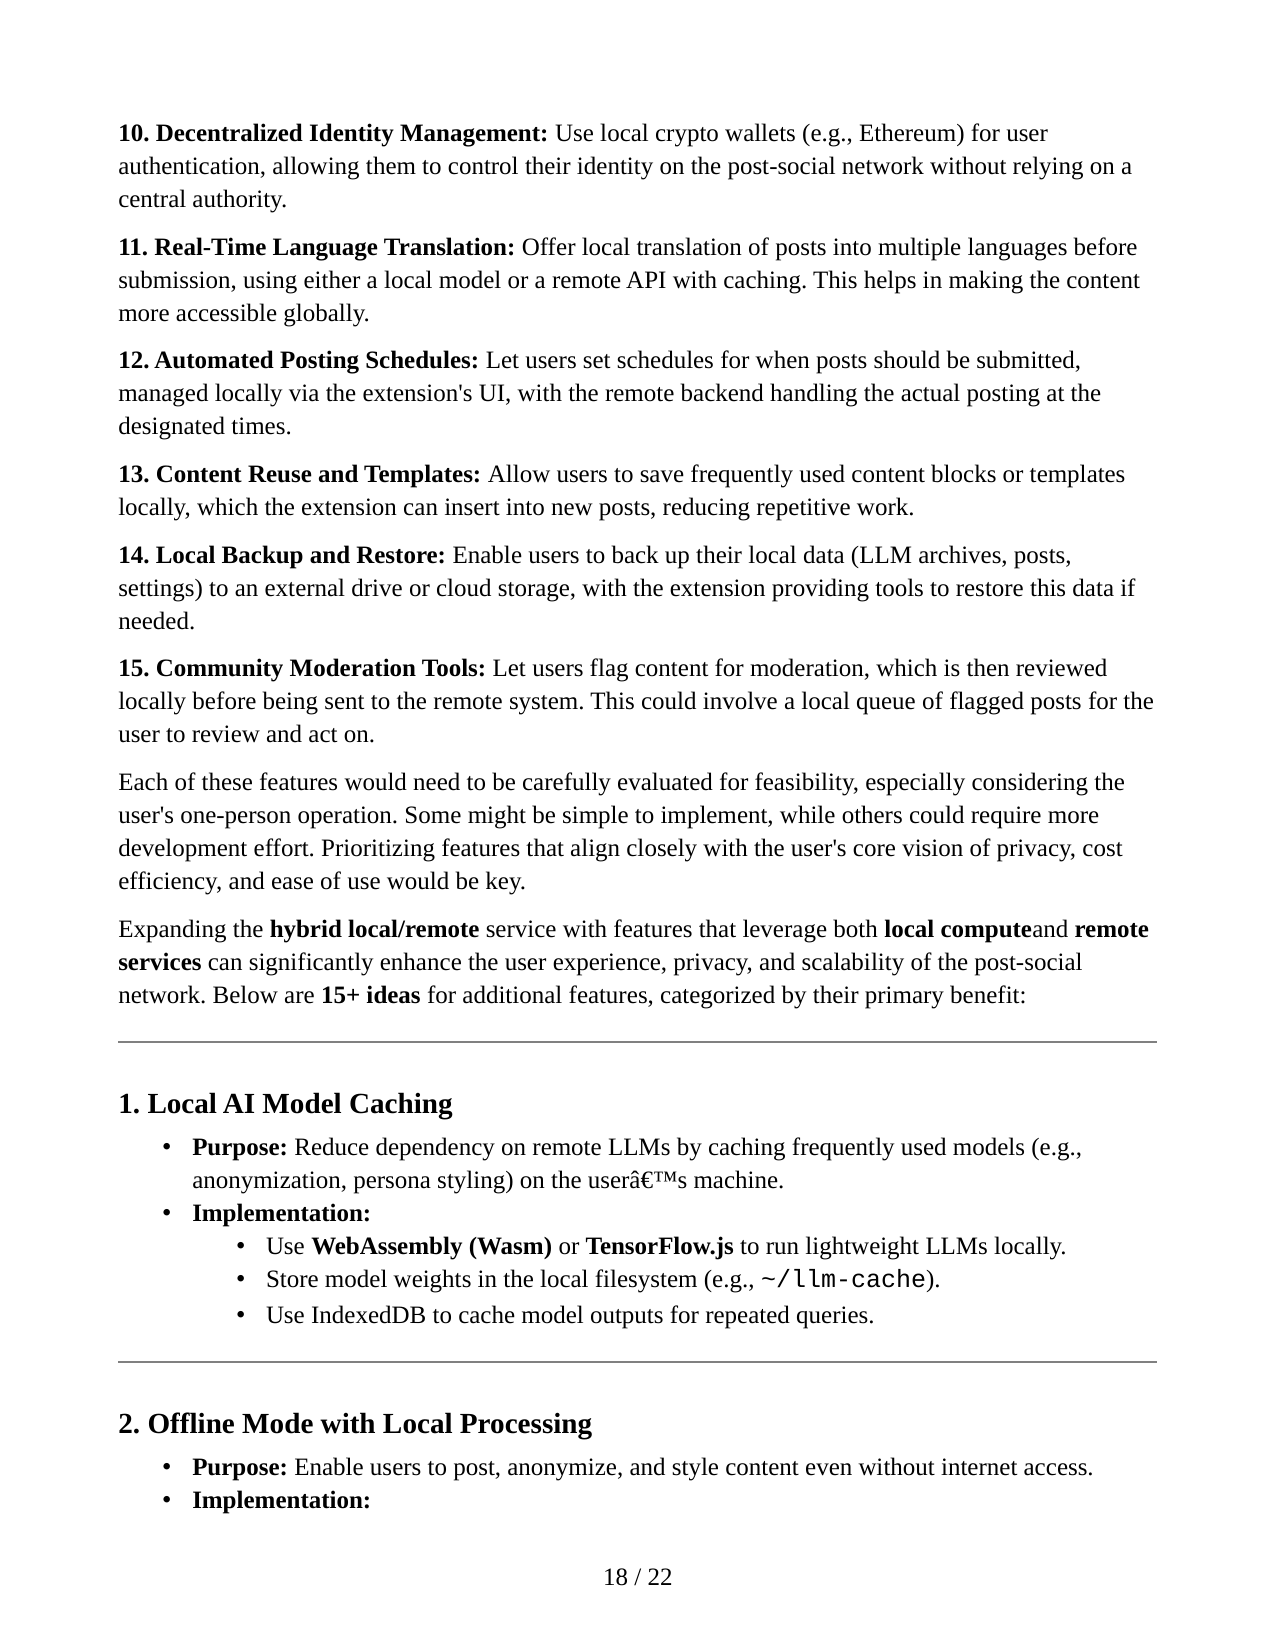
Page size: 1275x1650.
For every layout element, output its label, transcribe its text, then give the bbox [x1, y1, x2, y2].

text Expanding the hybrid local/remote service with features that leverage both local computeand remote services can significantly enhance the user experience, privacy, and scalability of the post-social network. Below are 15+ ideas for additional features, categorized by their primary benefit: [118, 914, 1157, 1008]
subtitle 1. Local AI Model Caching [118, 1086, 1157, 1120]
text 12. Automated Posting Schedules: Let users set schedules for when posts should be submitted, managed locally via the extension's UI, with the remote backend handling the actual posting at the designated times. [118, 345, 1157, 440]
list Implementation: [162, 1485, 1157, 1514]
list Use WebAssembly (Wasm) or TensorFlow.js to run lightweight LLMs locally. [236, 1231, 1157, 1260]
text 11. Real-Time Language Translation: Offer local translation of posts into multiple languages before submission, using either a local model or a remote API with caching. This helps in making the content more accessible globally. [118, 232, 1157, 327]
text 14. Local Backup and Restore: Enable users to back up their local data (LLM archives, posts, settings) to an external drive or cloud storage, with the extension providing tools to restore this data if needed. [118, 540, 1157, 634]
text 15. Community Moderation Tools: Let users flag content for moderation, which is then reviewed locally before being sent to the remote system. This could involve a local queue of flagged posts for the user to review and act on. [118, 653, 1157, 748]
list Purpose: Reduce dependency on remote LLMs by caching frequently used models (e.g., anonymization, persona styling) on the userâ€™s machine. [162, 1132, 1157, 1194]
subtitle 2. Offline Mode with Local Processing [118, 1406, 1157, 1440]
list Use IndexedDB to cache model outputs for repeated queries. [236, 1300, 1157, 1328]
text 13. Content Reuse and Templates: Allow users to save frequently used content blocks or templates locally, which the extension can insert into new posts, reducing repetitive work. [118, 459, 1157, 521]
list Store model weights in the local filesystem (e.g., ~/llm-cache). [236, 1264, 1157, 1295]
list Purpose: Enable users to post, anonymize, and style content even without internet access. [162, 1452, 1157, 1481]
list Implementation: [162, 1198, 1157, 1227]
text Each of these features would need to be carefully evaluated for feasibility, especially considering the user's one-person operation. Some might be simple to implement, while others could require more development effort. Prioritizing features that align closely with the user's core vision of privacy, cost efficiency, and ease of use would be key. [118, 767, 1157, 895]
text 10. Decentralized Identity Management: Use local crypto wallets (e.g., Ethereum) for user authentication, allowing them to control their identity on the post-social network without relying on a central authority. [118, 118, 1157, 213]
